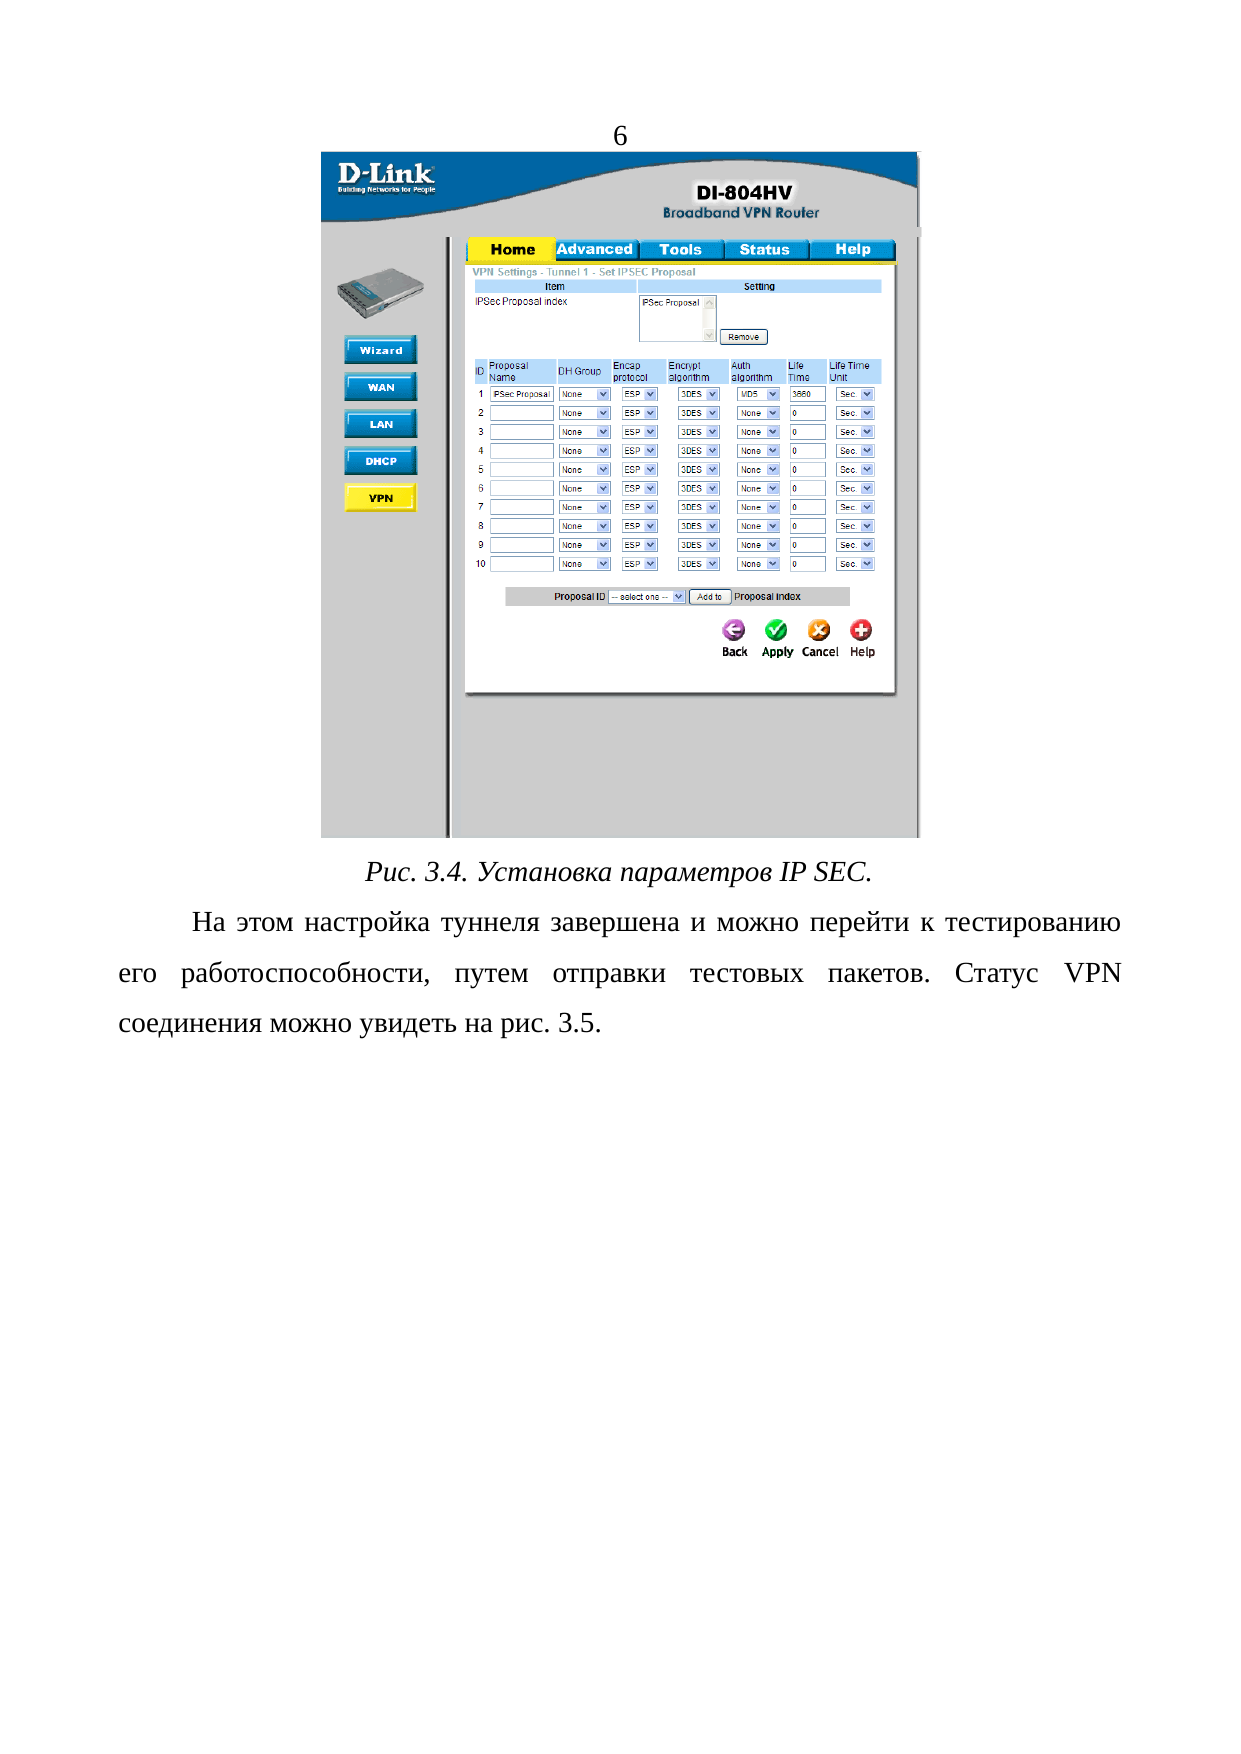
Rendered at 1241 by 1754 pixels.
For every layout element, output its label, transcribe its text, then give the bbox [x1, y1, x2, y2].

picture [118, 151, 1123, 838]
list На этом настройка туннеля завершена и можно перейти к тестированию его работоспособности, путем отправки тестовых пакетов. Статус VPN соединения можно увидеть на рис. 3.5. [118, 904, 1122, 1038]
list Рис. 3.4. Установка параметров IP SEC. [118, 854, 1122, 888]
